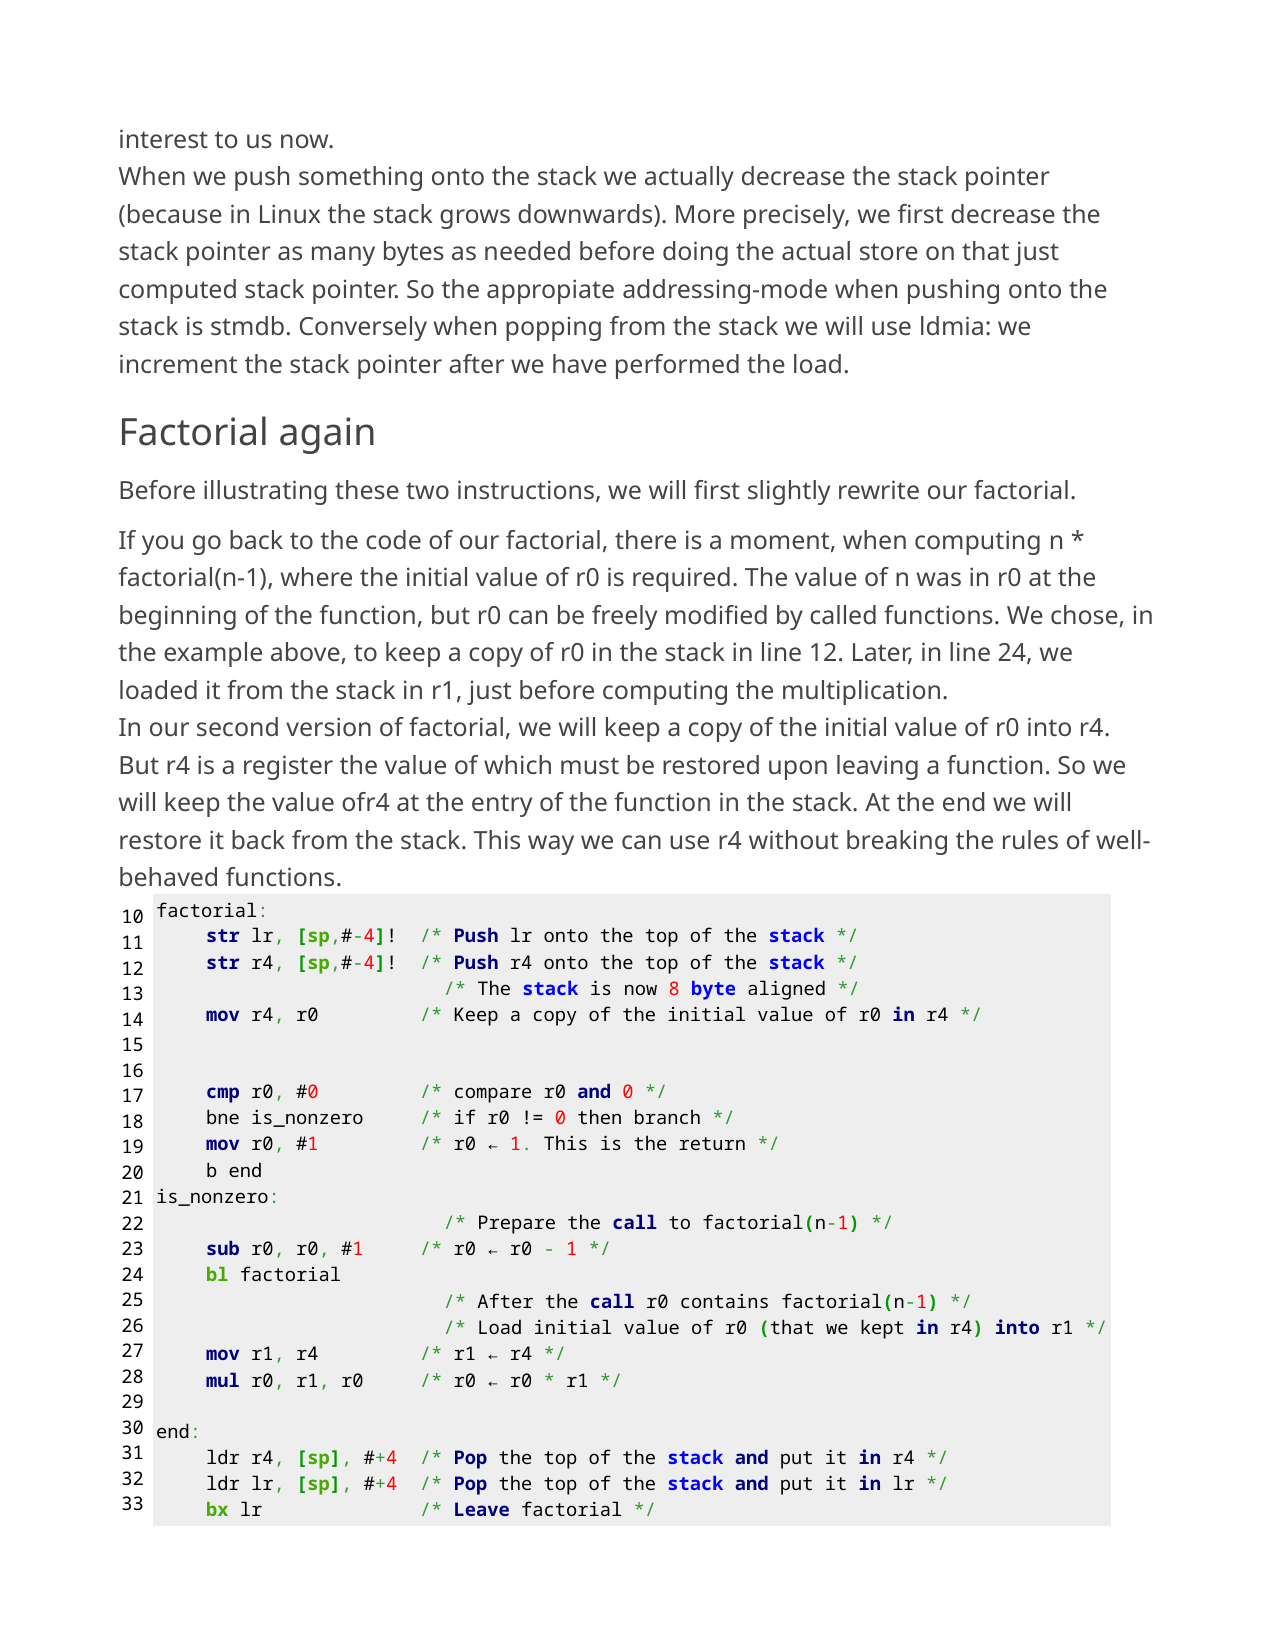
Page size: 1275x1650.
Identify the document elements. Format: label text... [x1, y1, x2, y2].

subtitle Factorial again [118, 406, 1157, 457]
table_header 10 11 12 13 14 15 16 17 18 19 20 21 22 23 24 25 26 27 28 29 30 31 32 33 [118, 894, 153, 1526]
text interest to us now. [118, 118, 1157, 156]
text Before illustrating these two instructions, we will first slightly rewrite our factorial. [118, 469, 1157, 507]
text In our second version of factorial, we will keep a copy of the initial value of r0 into r4. But r4 is a register the value of which must be restored upon leaving a function. So we will keep the value ofr4 at the entry of the function in the stack. At the end we will restore it back from the stack. This way we can use r4 without breaking the rules of well-behaved functions. [118, 707, 1157, 894]
text If you go back to the code of our factorial, there is a moment, when computing n * factorial(n-1), where the initial value of r0 is required. The value of n was in r0 at the beginning of the function, but r0 can be freely modified by called functions. We chose, in the example above, to keep a copy of r0 in the stack in line 12. Later, in line 24, we loaded it from the stack in r1, just before computing the multiplication. [118, 519, 1157, 707]
text When we push something onto the stack we actually decrease the stack pointer (because in Linux the stack grows downwards). More precisely, we first decrease the stack pointer as many bytes as needed before doing the actual store on that just computed stack pointer. So the appropiate addressing-mode when pushing onto the stack is stmdb. Conversely when popping from the stack we will use ldmia: we increment the stack pointer after we have performed the load. [118, 156, 1157, 381]
table_header factorial: str lr, [sp,#-4]! /* Push lr onto the top of the stack */ str r4, [sp,#-4]! /* Push r4 onto the top of the stack */ /* The stack is now 8 byte aligned */ mov r4, r0 /* Keep a copy of the initial value of r0 in r4 */ cmp r0, #0 /* compare r0 and 0 */ bne is_nonzero /* if r0 != 0 then branch */ mov r0, #1 /* r0 ← 1. This is the return */ b end is_nonzero: /* Prepare the call to factorial(n-1) */ sub r0, r0, #1 /* r0 ← r0 - 1 */ bl factorial /* After the call r0 contains factorial(n-1) */ /* Load initial value of r0 (that we kept in r4) into r1 */ mov r1, r4 /* r1 ← r4 */ mul r0, r1, r0 /* r0 ← r0 * r1 */ end: ldr r4, [sp], #+4 /* Pop the top of the stack and put it in r4 */ ldr lr, [sp], #+4 /* Pop the top of the stack and put it in lr */ bx lr /* Leave factorial */ [153, 894, 1111, 1526]
